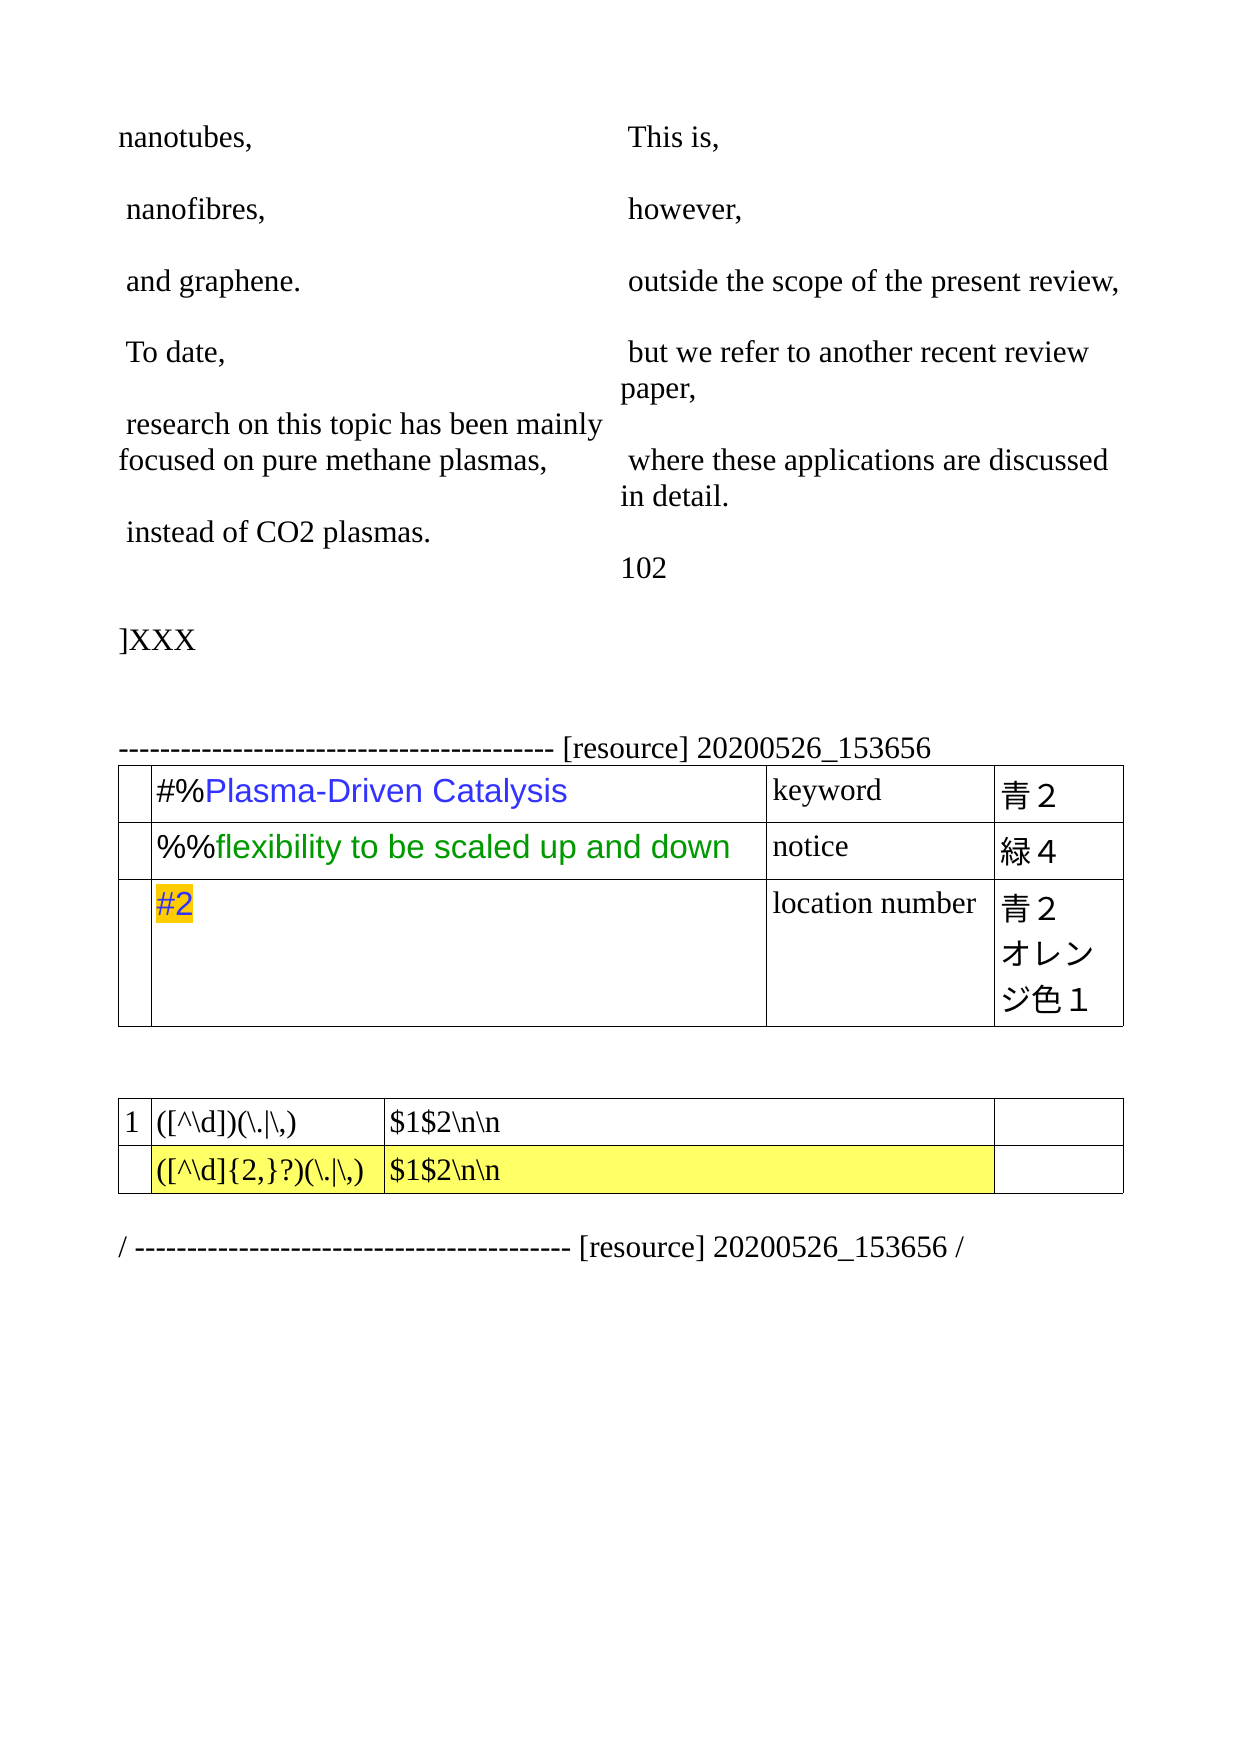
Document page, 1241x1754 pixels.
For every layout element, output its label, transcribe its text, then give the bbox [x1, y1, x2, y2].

text nanofibres, [118, 190, 620, 226]
table_cell 緑４ [995, 823, 1123, 878]
table_cell [119, 880, 151, 1026]
text where these applications are discussed in detail. [620, 442, 1122, 513]
table_cell location number [767, 880, 994, 1026]
table_cell 青２ オレンジ色１ [995, 880, 1123, 1026]
text and graphene. [118, 262, 620, 298]
table_cell %%flexibility to be scaled up and down [152, 823, 766, 878]
table_cell [119, 1146, 151, 1193]
text nanotubes, [118, 118, 620, 154]
table_cell #2 [152, 880, 766, 1026]
text instead of CO2 plasmas. [118, 513, 620, 549]
table_cell ([^\d]{2,}?)(\.|\,) [152, 1146, 384, 1193]
table_header 青２ [995, 766, 1123, 822]
table_header 1 [119, 1099, 151, 1145]
table_header #%Plasma-Driven Catalysis [152, 766, 766, 822]
text ------------------------------------------ [resource] 20200526_153656 [118, 729, 1122, 765]
table_header [119, 766, 151, 822]
text To date, [118, 334, 620, 370]
table_header [995, 1099, 1123, 1145]
text This is, [620, 118, 1122, 154]
table_cell $1$2\n\n [385, 1146, 994, 1193]
text / ------------------------------------------ [resource] 20200526_153656 / [118, 1229, 1122, 1265]
table_cell [995, 1146, 1123, 1193]
table_header keyword [767, 766, 994, 822]
text 102 [620, 549, 1122, 585]
table_cell notice [767, 823, 994, 878]
text ]XXX [118, 621, 1122, 657]
table_header $1$2\n\n [385, 1099, 994, 1145]
table_header ([^\d])(\.|\,) [152, 1099, 384, 1145]
text however, [620, 190, 1122, 226]
text outside the scope of the present review, [620, 262, 1122, 298]
table_cell [119, 823, 151, 878]
text research on this topic has been mainly focused on pure methane plasmas, [118, 406, 620, 477]
text but we refer to another recent review paper, [620, 334, 1122, 406]
